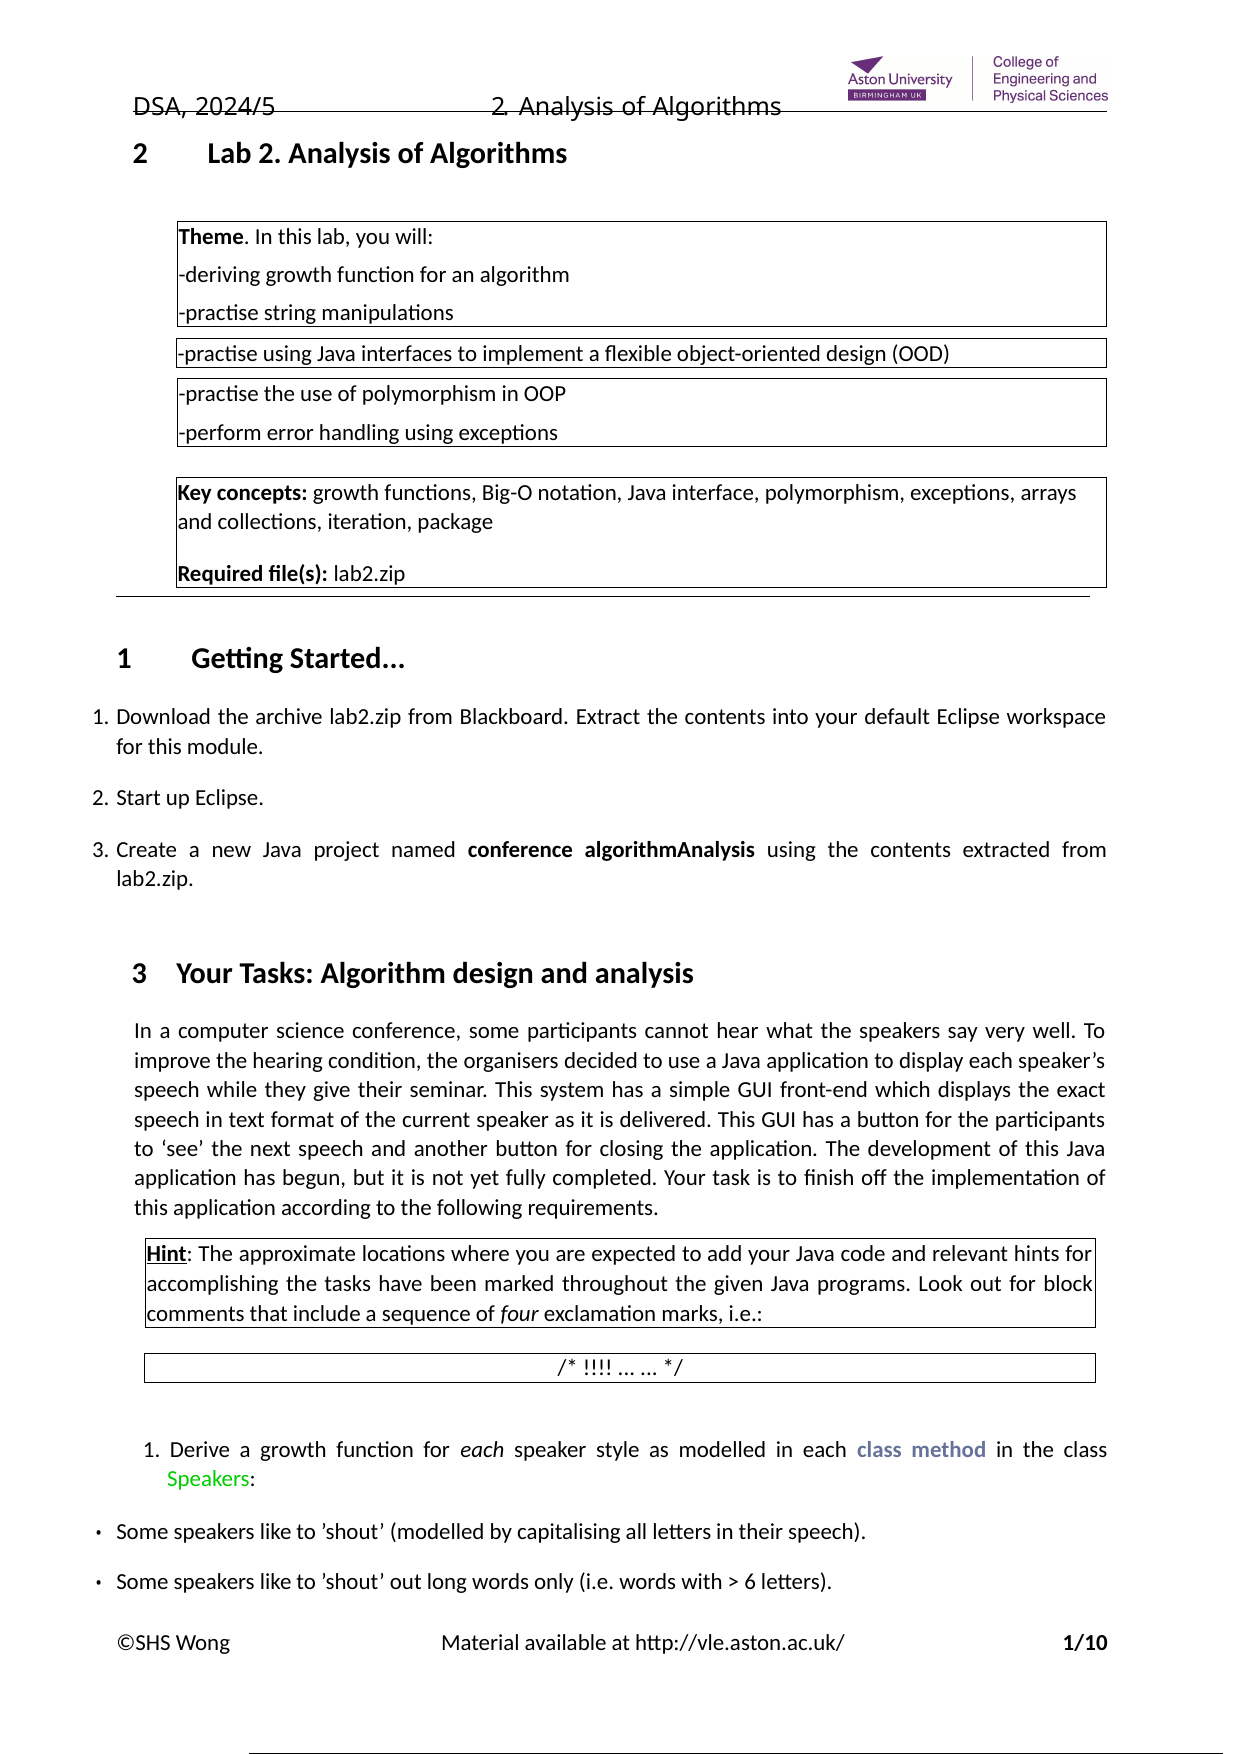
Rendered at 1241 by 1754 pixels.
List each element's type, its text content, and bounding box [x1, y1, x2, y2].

text Theme. In this lab, you will: [178, 222, 1106, 250]
text In a computer science conference, some participants cannot hear what the speakers say very well. To improve the hearing condition, the organisers decided to use a Java application to display each speaker’s speech while they give their seminar. This system has a simple GUI front-end which displays the exact speech in text format of the current speaker as it is delivered. This GUI has a button for the participants to ‘see’ the next speech and another button for closing the application. The development of this Java application has begun, but it is not yet fully completed. Your task is to finish off the implementation of this application according to the following requirements. [134, 1017, 1107, 1221]
text -deriving growth function for an algorithm [178, 259, 1106, 288]
list Some speakers like to ’shout’ (modelled by capitalising all letters in their speech). [93, 1517, 1107, 1545]
text Key concepts: growth functions, Big-O notation, Java interface, polymorphism, exceptions, arrays and collections, iteration, package [177, 478, 1106, 535]
subtitle Lab 2. Analysis of Algorithms [132, 134, 1107, 171]
list Create a new Java project named conference algorithmAnalysis using the contents extracted from lab2.zip. [92, 835, 1107, 892]
text Required file(s): lab2.zip [177, 558, 1106, 587]
text 1. Derive a growth function for each speaker style as modelled in each class method in the class Speakers: [143, 1435, 1107, 1493]
text 1 Getting Started... [116, 639, 1107, 676]
text -perform error handling using exceptions [178, 417, 1106, 446]
text -practise the use of polymorphism in OOP [178, 379, 1106, 407]
text /* !!!! ... ... */ [145, 1354, 1095, 1382]
text -practise using Java interfaces to implement a flexible object-oriented design (OOD) [177, 339, 1106, 367]
list Download the archive lab2.zip from Blackboard. Extract the contents into your default Eclipse workspace for this module. [92, 702, 1107, 760]
text -practise string manipulations [178, 297, 1106, 326]
subtitle Your Tasks: Algorithm design and analysis [131, 954, 1107, 991]
text Hint: The approximate locations where you are expected to add your Java code and relevant hints for accomplishing the tasks have been marked throughout the given Java programs. Look out for block comments that include a sequence of four exclamation marks, i.e.: [146, 1239, 1095, 1327]
list Start up Eclipse. [92, 783, 1107, 811]
list Some speakers like to ’shout’ out long words only (i.e. words with > 6 letters). [93, 1567, 1107, 1595]
